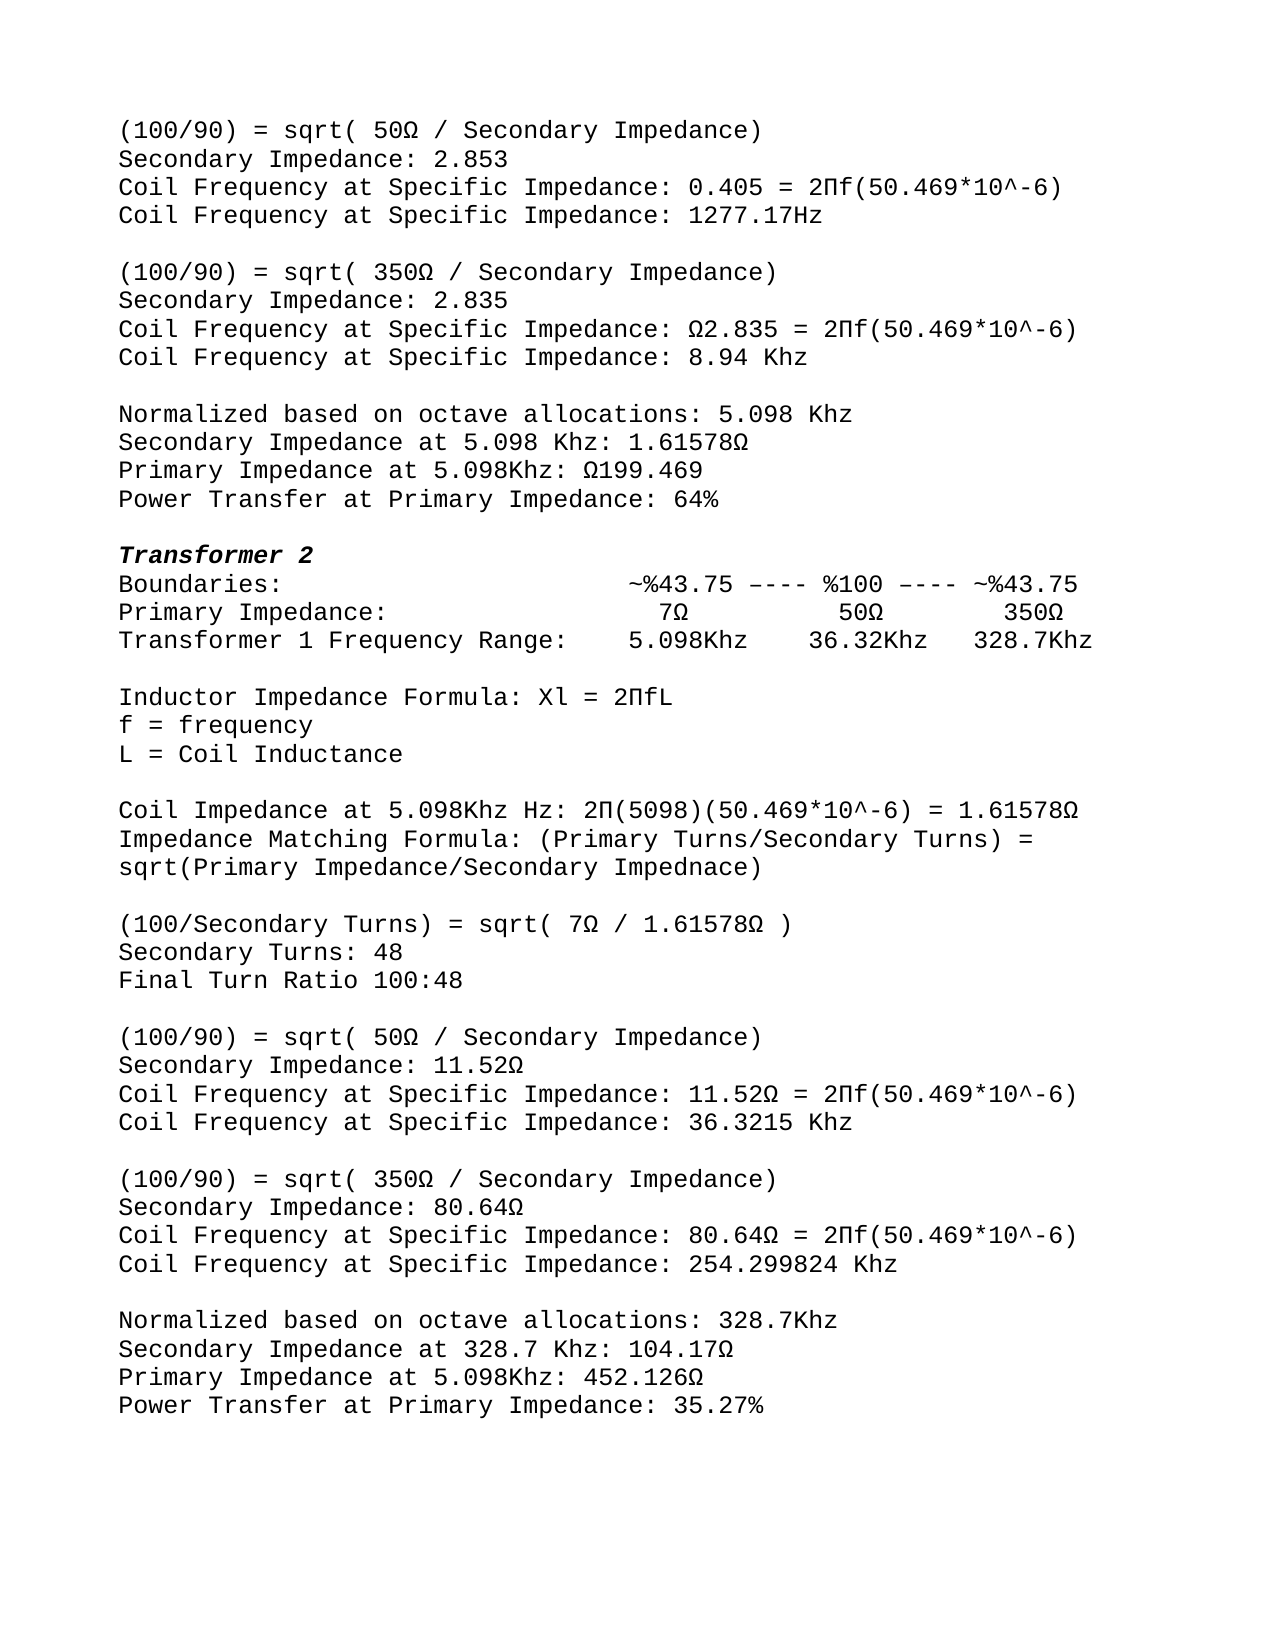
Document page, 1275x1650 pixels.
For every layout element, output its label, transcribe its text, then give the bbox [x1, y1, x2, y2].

text Impedance Matching Formula: (Primary Turns/Secondary Turns) = sqrt(Primary Impedance/Secondary Impednace) [118, 826, 1157, 883]
text Coil Impedance at 5.098Khz Hz: 2Π(5098)(50.469*10^-6) = 1.61578Ω [118, 798, 1157, 826]
text Coil Frequency at Specific Impedance: 1277.17Hz [118, 203, 1157, 231]
text Boundaries: ~%43.75 –--- %100 –--- ~%43.75 [118, 571, 1157, 600]
text Secondary Impedance: 2.835 [118, 288, 1157, 316]
text Secondary Impedance at 5.098 Khz: 1.61578Ω [118, 430, 1157, 458]
text Secondary Turns: 48 [118, 940, 1157, 968]
text L = Coil Inductance [118, 741, 1157, 770]
text Secondary Impedance: 80.64Ω [118, 1195, 1157, 1223]
text Coil Frequency at Specific Impedance: 11.52Ω = 2Πf(50.469*10^-6) [118, 1081, 1157, 1110]
text Power Transfer at Primary Impedance: 64% [118, 486, 1157, 515]
text (100/Secondary Turns) = sqrt( 7Ω / 1.61578Ω ) [118, 911, 1157, 940]
text Inductor Impedance Formula: Xl = 2ΠfL [118, 685, 1157, 713]
text Power Transfer at Primary Impedance: 35.27% [118, 1393, 1157, 1421]
text Coil Frequency at Specific Impedance: 0.405 = 2Πf(50.469*10^-6) [118, 175, 1157, 203]
text (100/90) = sqrt( 50Ω / Secondary Impedance) [118, 1025, 1157, 1053]
text (100/90) = sqrt( 50Ω / Secondary Impedance) [118, 118, 1157, 146]
text Coil Frequency at Specific Impedance: 8.94 Khz [118, 345, 1157, 373]
text Coil Frequency at Specific Impedance: Ω2.835 = 2Πf(50.469*10^-6) [118, 316, 1157, 345]
text Transformer 1 Frequency Range: 5.098Khz 36.32Khz 328.7Khz [118, 628, 1157, 656]
text f = frequency [118, 713, 1157, 741]
text Secondary Impedance: 11.52Ω [118, 1053, 1157, 1081]
text Normalized based on octave allocations: 328.7Khz [118, 1308, 1157, 1336]
text Transformer 2 [118, 543, 1157, 571]
text Normalized based on octave allocations: 5.098 Khz [118, 401, 1157, 430]
text (100/90) = sqrt( 350Ω / Secondary Impedance) [118, 260, 1157, 288]
text Secondary Impedance: 2.853 [118, 146, 1157, 175]
text (100/90) = sqrt( 350Ω / Secondary Impedance) [118, 1166, 1157, 1195]
text Primary Impedance: 7Ω 50Ω 350Ω [118, 600, 1157, 628]
text Coil Frequency at Specific Impedance: 254.299824 Khz [118, 1251, 1157, 1280]
text Secondary Impedance at 328.7 Khz: 104.17Ω [118, 1336, 1157, 1365]
text Primary Impedance at 5.098Khz: Ω199.469 [118, 458, 1157, 486]
text Coil Frequency at Specific Impedance: 36.3215 Khz [118, 1110, 1157, 1138]
text Primary Impedance at 5.098Khz: 452.126Ω [118, 1365, 1157, 1393]
text Final Turn Ratio 100:48 [118, 968, 1157, 996]
text Coil Frequency at Specific Impedance: 80.64Ω = 2Πf(50.469*10^-6) [118, 1223, 1157, 1251]
